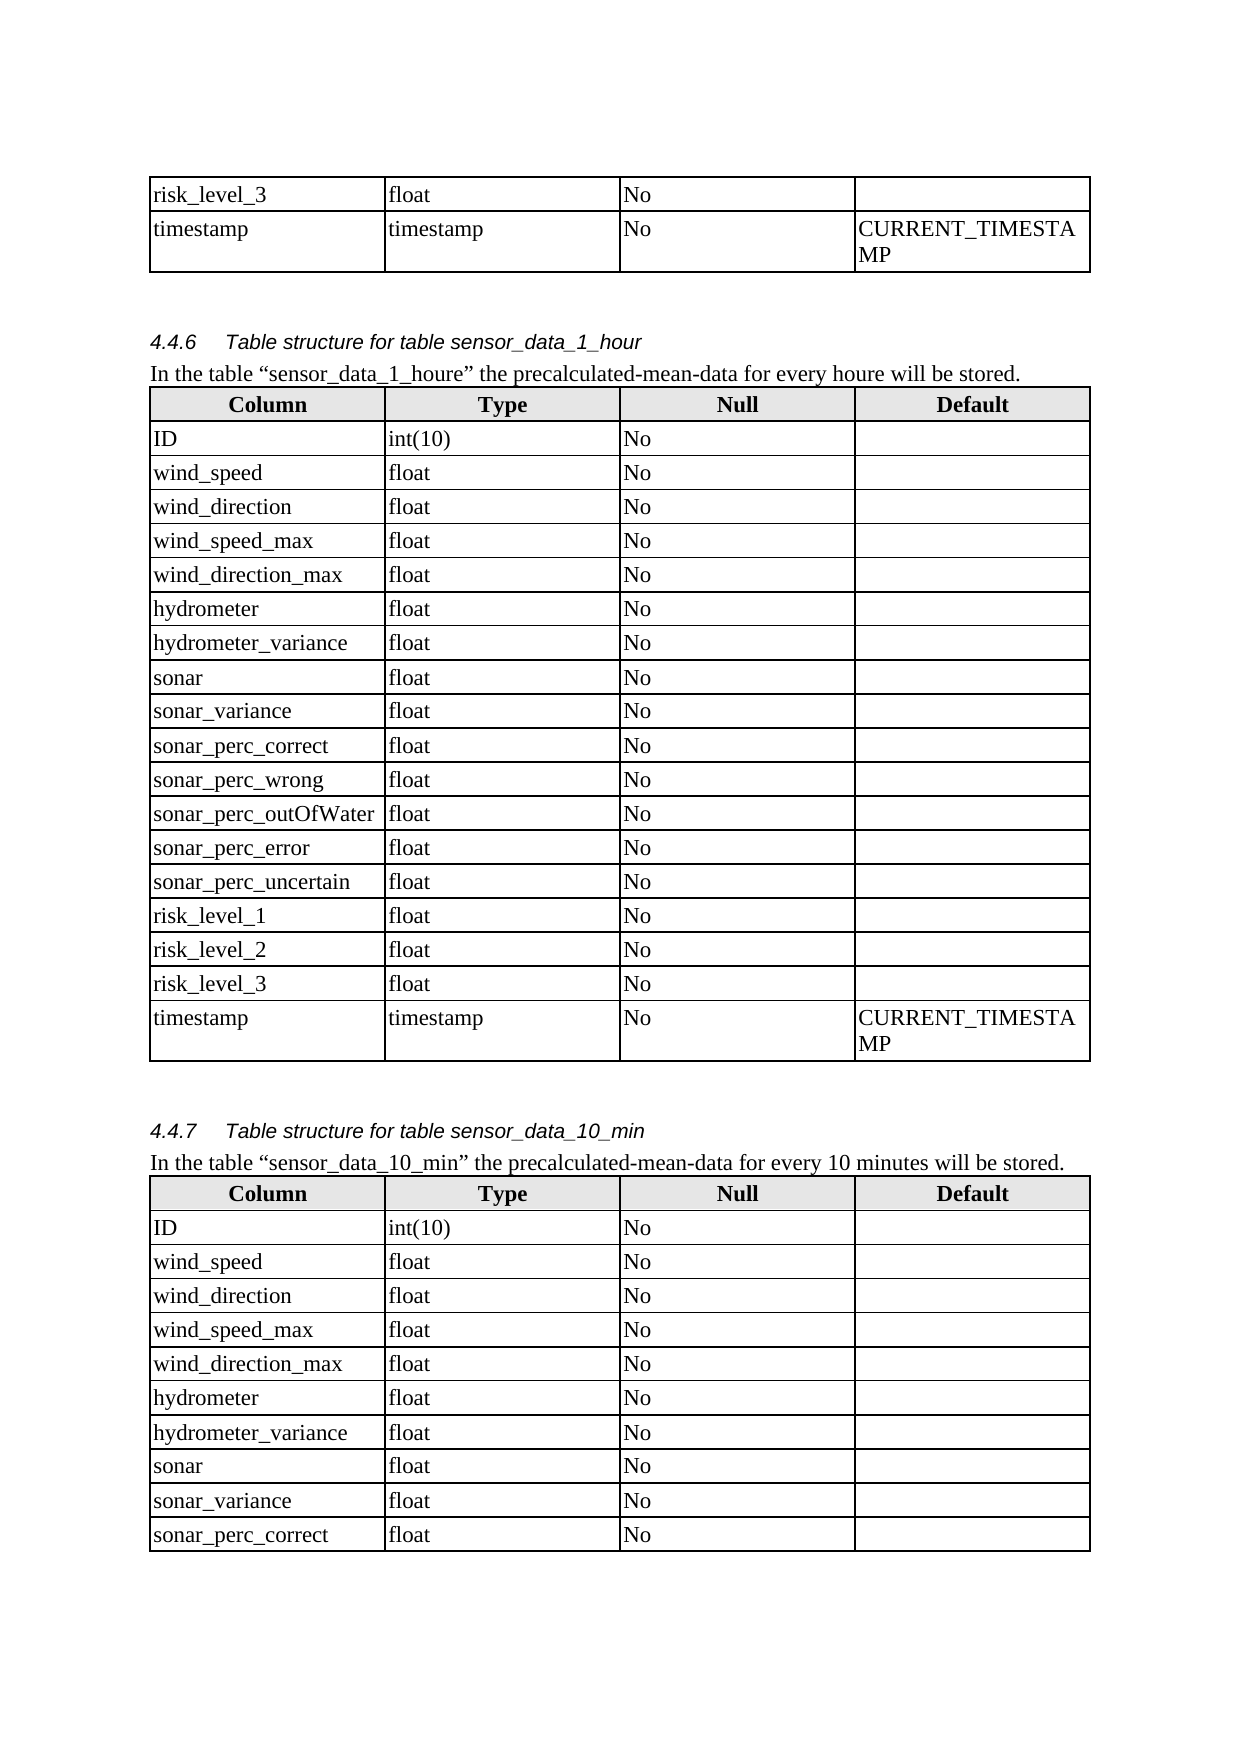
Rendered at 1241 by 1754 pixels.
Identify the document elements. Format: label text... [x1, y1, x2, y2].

table_cell [856, 456, 1089, 488]
table_cell ID [151, 1211, 384, 1243]
table_cell No [621, 626, 854, 659]
table_cell hydrometer [151, 1381, 384, 1414]
table_cell float [386, 899, 619, 931]
table_cell timestamp [386, 212, 619, 271]
table_cell float [386, 1484, 619, 1516]
subtitle Table structure for table sensor_data_10_min [150, 1118, 1090, 1143]
table_cell [856, 763, 1089, 795]
table_header Column [151, 1177, 384, 1209]
table_cell [856, 626, 1089, 659]
table_cell wind_direction [151, 1279, 384, 1312]
table_cell float [386, 831, 619, 863]
table_cell hydrometer_variance [151, 1416, 384, 1448]
table_cell [856, 1245, 1089, 1278]
table_cell No [621, 865, 854, 897]
table_cell risk_level_2 [151, 933, 384, 965]
table_cell float [386, 865, 619, 897]
table_cell [856, 865, 1089, 897]
table_cell float [386, 1416, 619, 1448]
table_cell sonar_variance [151, 695, 384, 727]
text In the table “sensor_data_1_houre” the precalculated-mean-data for every houre will be stored. [150, 360, 1090, 386]
table_cell float [386, 1279, 619, 1312]
table_cell int(10) [386, 1211, 619, 1243]
table_cell No [621, 1450, 854, 1482]
table_cell No [621, 212, 854, 271]
table_cell No [621, 490, 854, 523]
table_cell No [621, 422, 854, 454]
table_cell CURRENT_TIMESTAMP [856, 212, 1089, 271]
table_cell float [386, 593, 619, 625]
table_cell [856, 1484, 1089, 1516]
table_cell [856, 1211, 1089, 1243]
table_cell sonar [151, 1450, 384, 1482]
table_cell [856, 1313, 1089, 1346]
table_cell No [621, 1381, 854, 1414]
table_cell [856, 558, 1089, 591]
table_header Null [621, 388, 854, 420]
table_cell float [386, 1313, 619, 1346]
table_header Null [621, 1177, 854, 1209]
table_cell wind_direction_max [151, 1348, 384, 1380]
table_cell No [621, 524, 854, 557]
table_cell [856, 1381, 1089, 1414]
table_cell [856, 178, 1089, 210]
table_cell No [621, 797, 854, 829]
table_cell sonar_perc_wrong [151, 763, 384, 795]
table_cell [856, 422, 1089, 454]
table_cell float [386, 1245, 619, 1278]
table_cell float [386, 1518, 619, 1550]
table_cell No [621, 831, 854, 863]
table_cell int(10) [386, 422, 619, 454]
table_cell float [386, 1348, 619, 1380]
table_cell No [621, 1313, 854, 1346]
table_cell No [621, 729, 854, 761]
table_cell float [386, 1450, 619, 1482]
table_cell No [621, 1518, 854, 1550]
table_cell wind_speed [151, 456, 384, 488]
table_cell No [621, 456, 854, 488]
table_cell CURRENT_TIMESTAMP [856, 1001, 1089, 1060]
table_cell sonar_perc_outOfWater [151, 797, 384, 829]
table_cell float [386, 967, 619, 999]
table_cell float [386, 524, 619, 557]
table_cell [856, 490, 1089, 523]
table_cell float [386, 729, 619, 761]
table_cell sonar_variance [151, 1484, 384, 1516]
table_cell [856, 729, 1089, 761]
text In the table “sensor_data_10_min” the precalculated-mean-data for every 10 minutes will be stored. [150, 1149, 1090, 1175]
table_cell No [621, 1416, 854, 1448]
table_cell No [621, 1484, 854, 1516]
table_header Default [856, 388, 1089, 420]
table_cell No [621, 763, 854, 795]
table_cell risk_level_3 [151, 967, 384, 999]
subtitle Table structure for table sensor_data_1_hour [150, 329, 1090, 354]
table_cell [856, 1450, 1089, 1482]
table_cell No [621, 1279, 854, 1312]
table_cell [856, 933, 1089, 965]
table_header Type [386, 1177, 619, 1209]
table_cell float [386, 626, 619, 659]
table_cell wind_direction [151, 490, 384, 523]
table_cell No [621, 967, 854, 999]
table_cell timestamp [386, 1001, 619, 1060]
table_cell wind_speed [151, 1245, 384, 1278]
table_cell No [621, 1245, 854, 1278]
table_cell risk_level_1 [151, 899, 384, 931]
table_cell risk_level_3 [151, 178, 384, 210]
table_cell sonar_perc_correct [151, 1518, 384, 1550]
table_header Type [386, 388, 619, 420]
table_cell No [621, 1211, 854, 1243]
table_cell wind_speed_max [151, 1313, 384, 1346]
table_cell No [621, 1348, 854, 1380]
table_cell float [386, 933, 619, 965]
table_cell [856, 967, 1089, 999]
table_cell wind_direction_max [151, 558, 384, 591]
table_cell [856, 695, 1089, 727]
table_cell [856, 661, 1089, 693]
table_cell float [386, 558, 619, 591]
table_cell hydrometer [151, 593, 384, 625]
table_cell No [621, 558, 854, 591]
table_cell No [621, 695, 854, 727]
table_cell timestamp [151, 212, 384, 271]
table_cell hydrometer_variance [151, 626, 384, 659]
table_cell float [386, 797, 619, 829]
table_cell sonar_perc_error [151, 831, 384, 863]
table_cell [856, 524, 1089, 557]
table_cell sonar_perc_uncertain [151, 865, 384, 897]
table_cell float [386, 661, 619, 693]
table_cell No [621, 661, 854, 693]
table_cell float [386, 695, 619, 727]
table_cell [856, 1348, 1089, 1380]
table_cell float [386, 490, 619, 523]
table_cell [856, 1279, 1089, 1312]
table_cell float [386, 178, 619, 210]
table_cell [856, 831, 1089, 863]
table_cell No [621, 178, 854, 210]
table_cell No [621, 899, 854, 931]
table_header Default [856, 1177, 1089, 1209]
table_cell No [621, 933, 854, 965]
table_cell float [386, 763, 619, 795]
table_header Column [151, 388, 384, 420]
table_cell [856, 1416, 1089, 1448]
table_cell wind_speed_max [151, 524, 384, 557]
table_cell [856, 1518, 1089, 1550]
table_cell float [386, 456, 619, 488]
table_cell float [386, 1381, 619, 1414]
table_cell [856, 797, 1089, 829]
table_cell sonar_perc_correct [151, 729, 384, 761]
table_cell ID [151, 422, 384, 454]
table_cell No [621, 593, 854, 625]
table_cell [856, 899, 1089, 931]
table_cell No [621, 1001, 854, 1060]
table_cell timestamp [151, 1001, 384, 1060]
table_cell sonar [151, 661, 384, 693]
table_cell [856, 593, 1089, 625]
